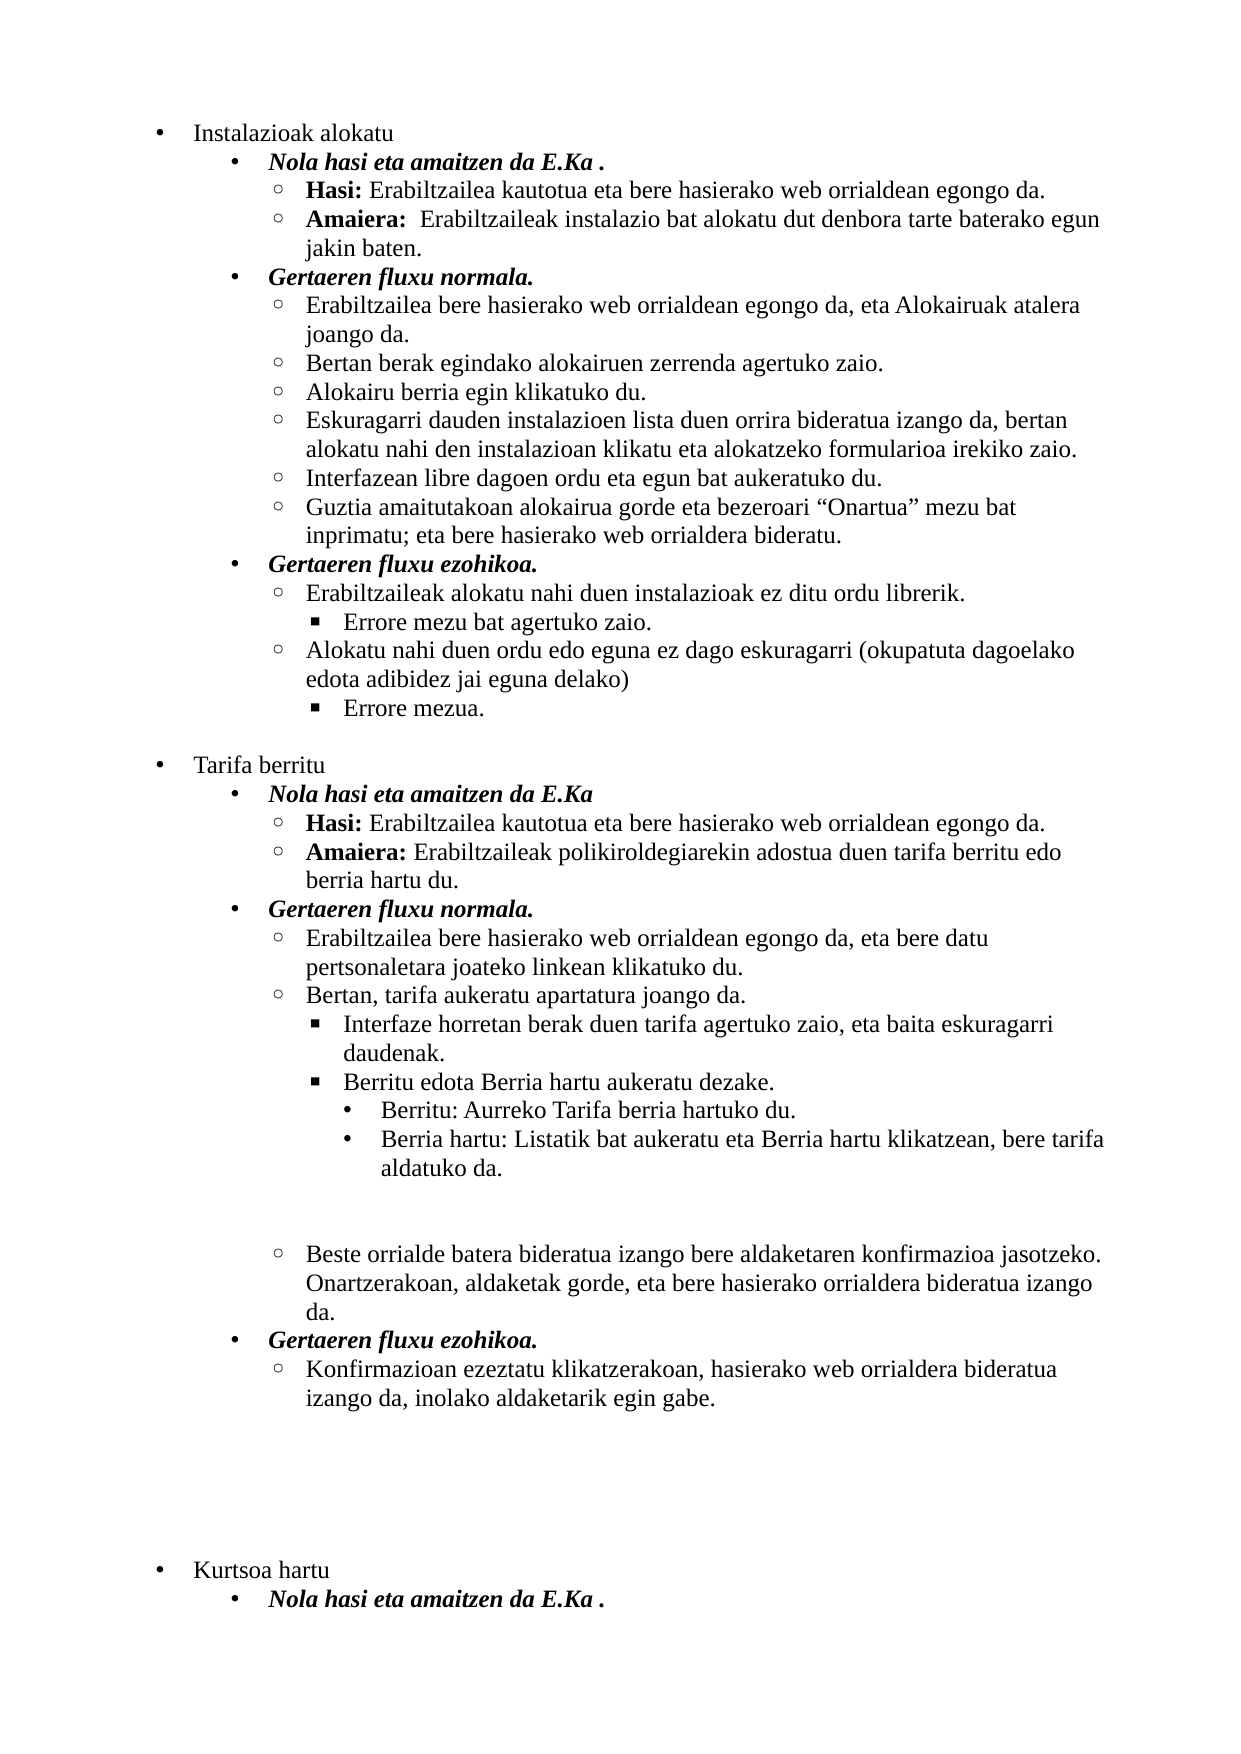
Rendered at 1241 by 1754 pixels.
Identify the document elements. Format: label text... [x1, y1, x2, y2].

list Hasi: Erabiltzailea kautotua eta bere hasierako web orrialdean egongo da. [268, 176, 1122, 204]
list Amaiera: Erabiltzaileak instalazio bat alokatu dut denbora tarte baterako egun jakin baten. [268, 204, 1122, 262]
list Alokairu berria egin klikatuko du. [268, 377, 1122, 406]
list Kurtsoa hartu [156, 1556, 1122, 1584]
list Nola hasi eta amaitzen da E.Ka . [231, 147, 1122, 176]
list Berria hartu: Listatik bat aukeratu eta Berria hartu klikatzean, bere tarifa aldatuko da. [343, 1124, 1122, 1182]
list Tarifa berritu [156, 751, 1122, 779]
list Bertan, tarifa aukeratu apartatura joango da. [268, 981, 1122, 1009]
list Errore mezua. [306, 693, 1122, 722]
list Amaiera: Erabiltzaileak polikiroldegiarekin adostua duen tarifa berritu edo berria hartu du. [268, 837, 1122, 894]
list Gertaeren fluxu ezohikoa. [231, 1326, 1122, 1354]
list Beste orrialde batera bideratua izango bere aldaketaren konfirmazioa jasotzeko. Onartzerakoan, aldaketak gorde, eta bere hasierako orrialdera bideratua izango da. [268, 1239, 1122, 1326]
list Berritu: Aurreko Tarifa berria hartuko du. [343, 1096, 1122, 1124]
list Errore mezu bat agertuko zaio. [306, 607, 1122, 636]
list Hasi: Erabiltzailea kautotua eta bere hasierako web orrialdean egongo da. [268, 808, 1122, 837]
list Erabiltzaileak alokatu nahi duen instalazioak ez ditu ordu librerik. [268, 578, 1122, 607]
list Konfirmazioan ezeztatu klikatzerakoan, hasierako web orrialdera bideratua izango da, inolako aldaketarik egin gabe. [268, 1354, 1122, 1412]
list Gertaeren fluxu ezohikoa. [231, 549, 1122, 578]
list Nola hasi eta amaitzen da E.Ka [231, 779, 1122, 808]
list Instalazioak alokatu [156, 118, 1122, 147]
list Interfazean libre dagoen ordu eta egun bat aukeratuko du. [268, 463, 1122, 492]
list Erabiltzailea bere hasierako web orrialdean egongo da, eta bere datu pertsonaletara joateko linkean klikatuko du. [268, 923, 1122, 981]
list Alokatu nahi duen ordu edo eguna ez dago eskuragarri (okupatuta dagoelako edota adibidez jai eguna delako) [268, 636, 1122, 693]
list Gertaeren fluxu normala. [231, 262, 1122, 291]
list Nola hasi eta amaitzen da E.Ka . [231, 1584, 1122, 1613]
list Gertaeren fluxu normala. [231, 894, 1122, 923]
list Bertan berak egindako alokairuen zerrenda agertuko zaio. [268, 348, 1122, 377]
list Guztia amaitutakoan alokairua gorde eta bezeroari “Onartua” mezu bat inprimatu; eta bere hasierako web orrialdera bideratu. [268, 492, 1122, 549]
list Eskuragarri dauden instalazioen lista duen orrira bideratua izango da, bertan alokatu nahi den instalazioan klikatu eta alokatzeko formularioa irekiko zaio. [268, 406, 1122, 463]
list Berritu edota Berria hartu aukeratu dezake. [306, 1067, 1122, 1096]
list Erabiltzailea bere hasierako web orrialdean egongo da, eta Alokairuak atalera joango da. [268, 291, 1122, 348]
list Interfaze horretan berak duen tarifa agertuko zaio, eta baita eskuragarri daudenak. [306, 1009, 1122, 1067]
